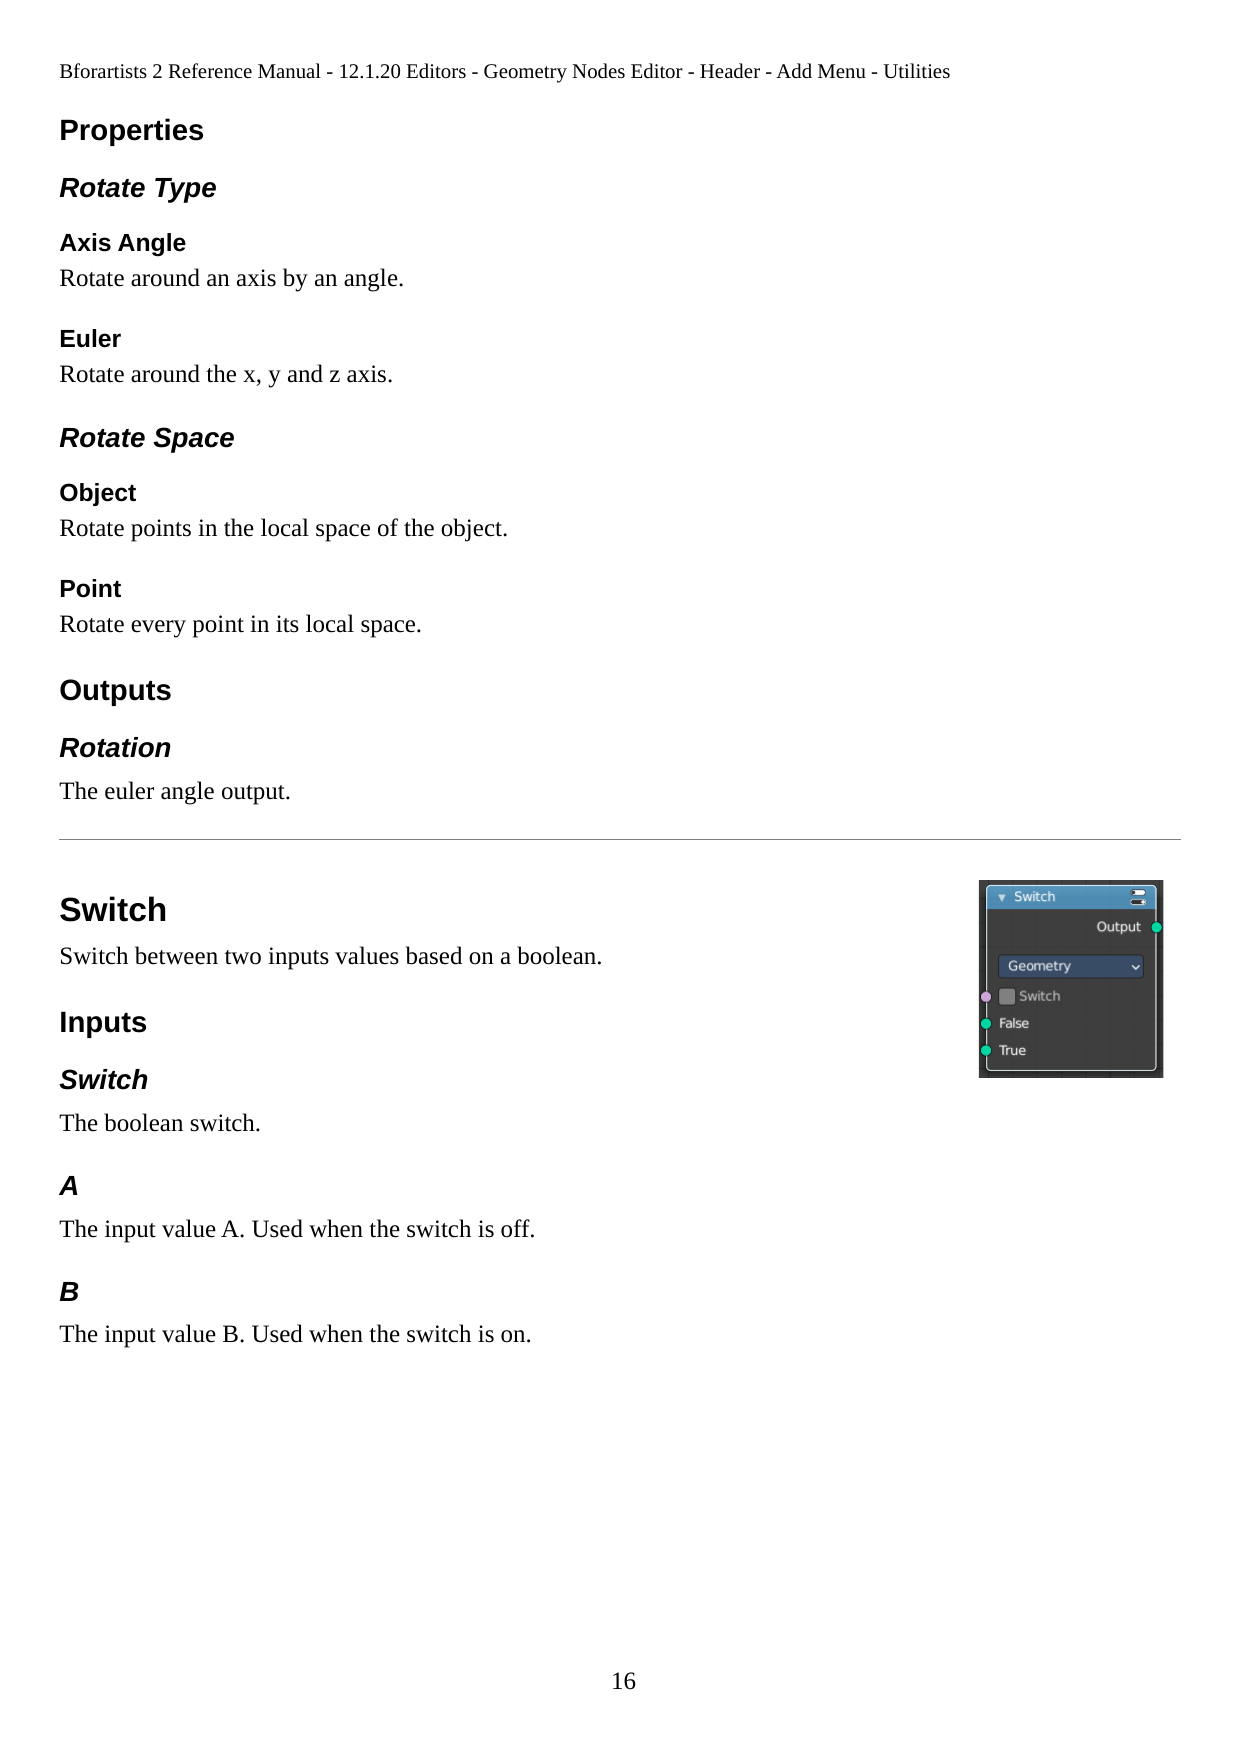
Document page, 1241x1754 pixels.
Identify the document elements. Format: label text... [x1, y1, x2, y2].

text The input value B. Used when the switch is on. [59, 1319, 1181, 1348]
text Rotate around an axis by an angle. [59, 263, 1181, 292]
subtitle [1164, 890, 1181, 928]
subtitle Inputs [59, 1004, 978, 1038]
subtitle Rotate Type [59, 171, 1181, 203]
subtitle Switch [59, 890, 978, 928]
subtitle B [59, 1275, 1181, 1307]
text Switch between two inputs values based on a boolean. [59, 941, 978, 970]
picture [978, 880, 1164, 1078]
text The input value A. Used when the switch is off. [59, 1214, 1181, 1242]
subtitle Rotation [59, 731, 1181, 763]
subtitle Rotate Space [59, 421, 1181, 453]
subtitle [1164, 1004, 1181, 1038]
subtitle Euler [59, 324, 1181, 353]
subtitle Object [59, 478, 1181, 506]
subtitle Switch [59, 1063, 1181, 1095]
text The boolean switch. [59, 1108, 1181, 1136]
text Rotate every point in its local space. [59, 609, 1181, 638]
subtitle Outputs [59, 673, 1181, 706]
text Rotate around the x, y and z axis. [59, 359, 1181, 388]
text Rotate points in the local space of the object. [59, 513, 1181, 541]
subtitle Point [59, 574, 1181, 603]
subtitle Axis Angle [59, 228, 1181, 257]
text The euler angle output. [59, 776, 1181, 804]
subtitle Properties [59, 113, 1181, 146]
subtitle A [59, 1169, 1181, 1201]
